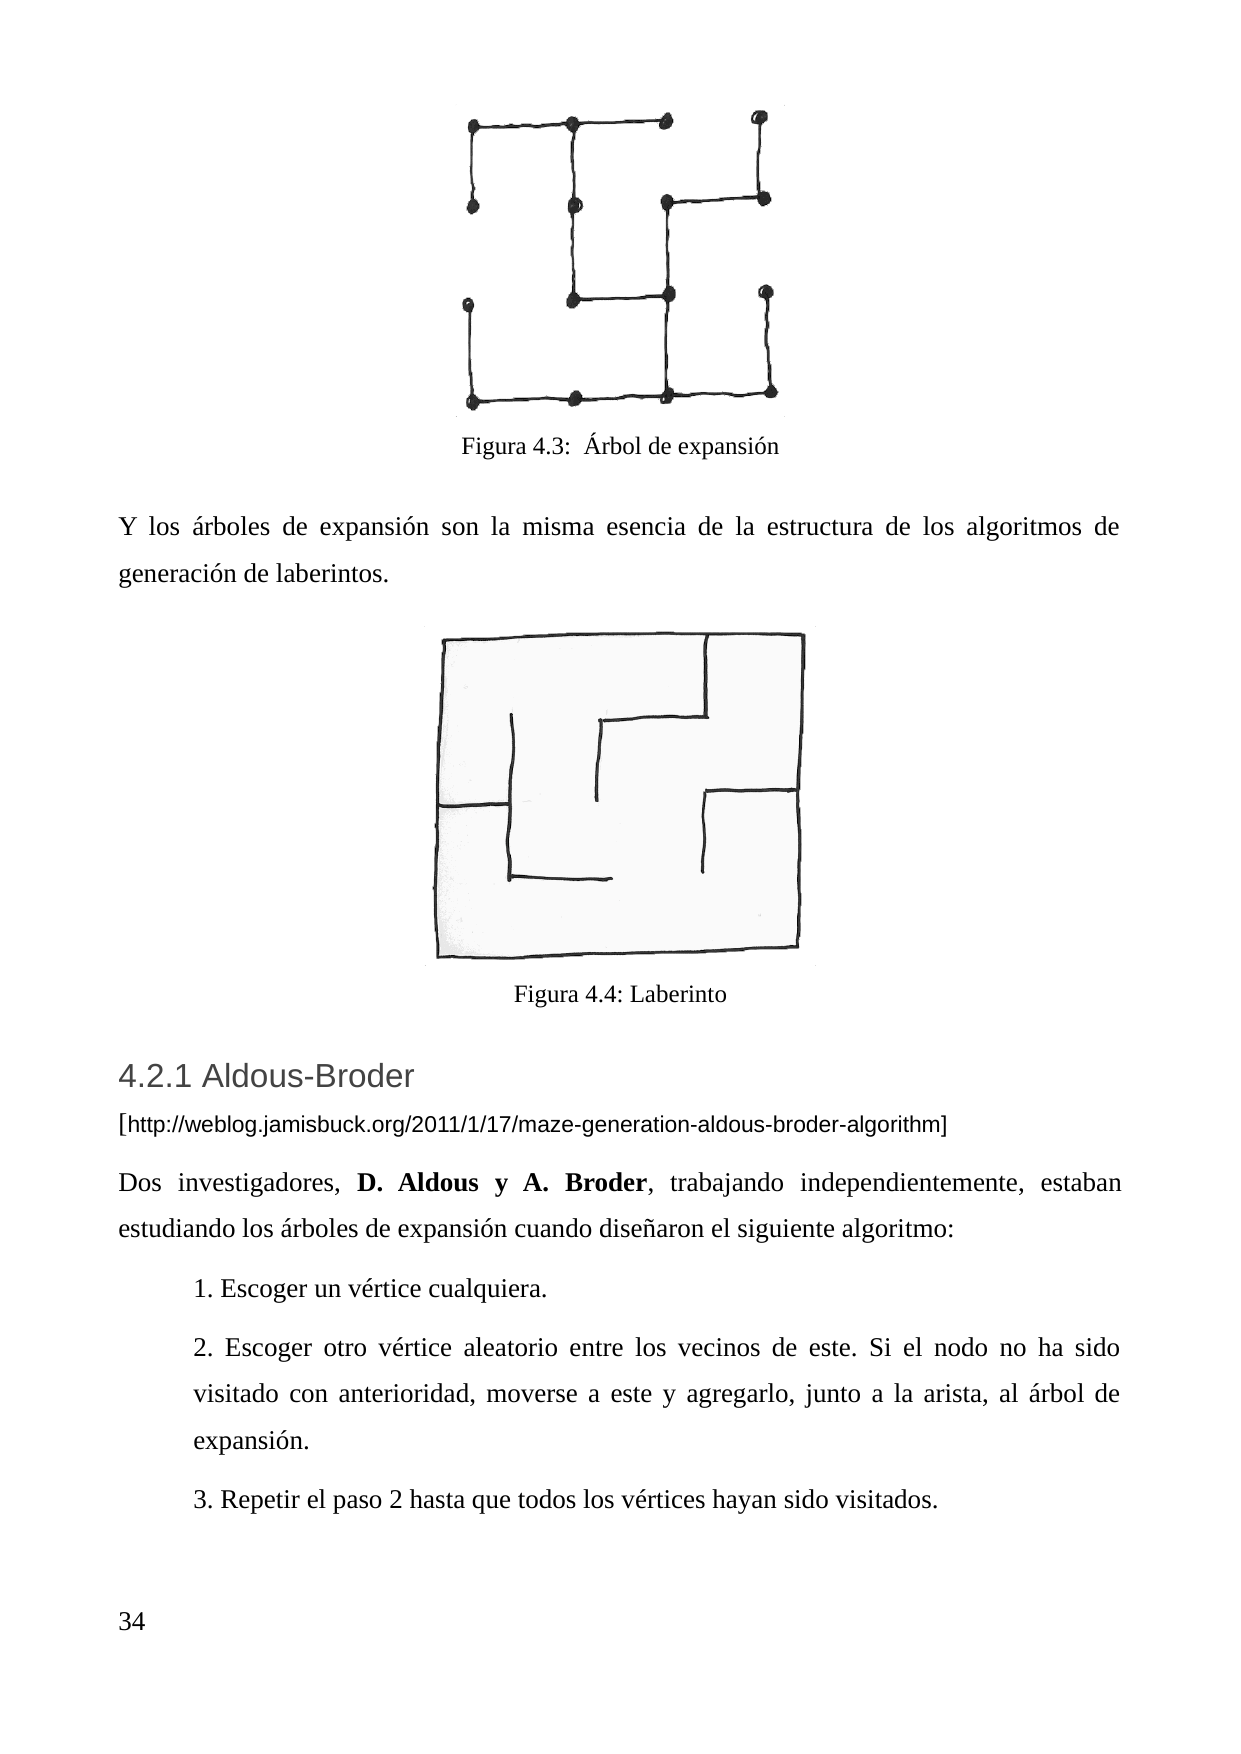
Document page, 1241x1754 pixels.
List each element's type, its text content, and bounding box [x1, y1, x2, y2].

text 1. Escoger un vértice cualquiera. [193, 1272, 1122, 1303]
text 3. Repetir el paso 2 hasta que todos los vértices hayan sido visitados. [193, 1483, 1122, 1514]
text Dos investigadores, D. Aldous y A. Broder, trabajando independientemente, estaban estudiando los árboles de expansión cuando diseñaron el siguiente algoritmo: [118, 1166, 1122, 1244]
text 2. Escoger otro vértice aleatorio entre los vecinos de este. Si el nodo no ha sido visitado con anterioridad, moverse a este y agregarlo, junto a la arista, al árbol de expansión. [193, 1331, 1122, 1455]
text Y los árboles de expansión son la misma esencia de la estructura de los algoritmos de generación de laberintos. [118, 118, 1122, 588]
text Figura 4.3: Árbol de expansión [450, 105, 790, 459]
subtitle Aldous-Broder [118, 641, 1122, 1094]
picture [455, 104, 785, 417]
text [http://weblog.jamisbuck.org/2011/1/17/maze-generation-aldous-broder-algorithm] [118, 1107, 1122, 1138]
text Figura 4.4: Laberinto [415, 626, 825, 1008]
picture [424, 626, 816, 966]
